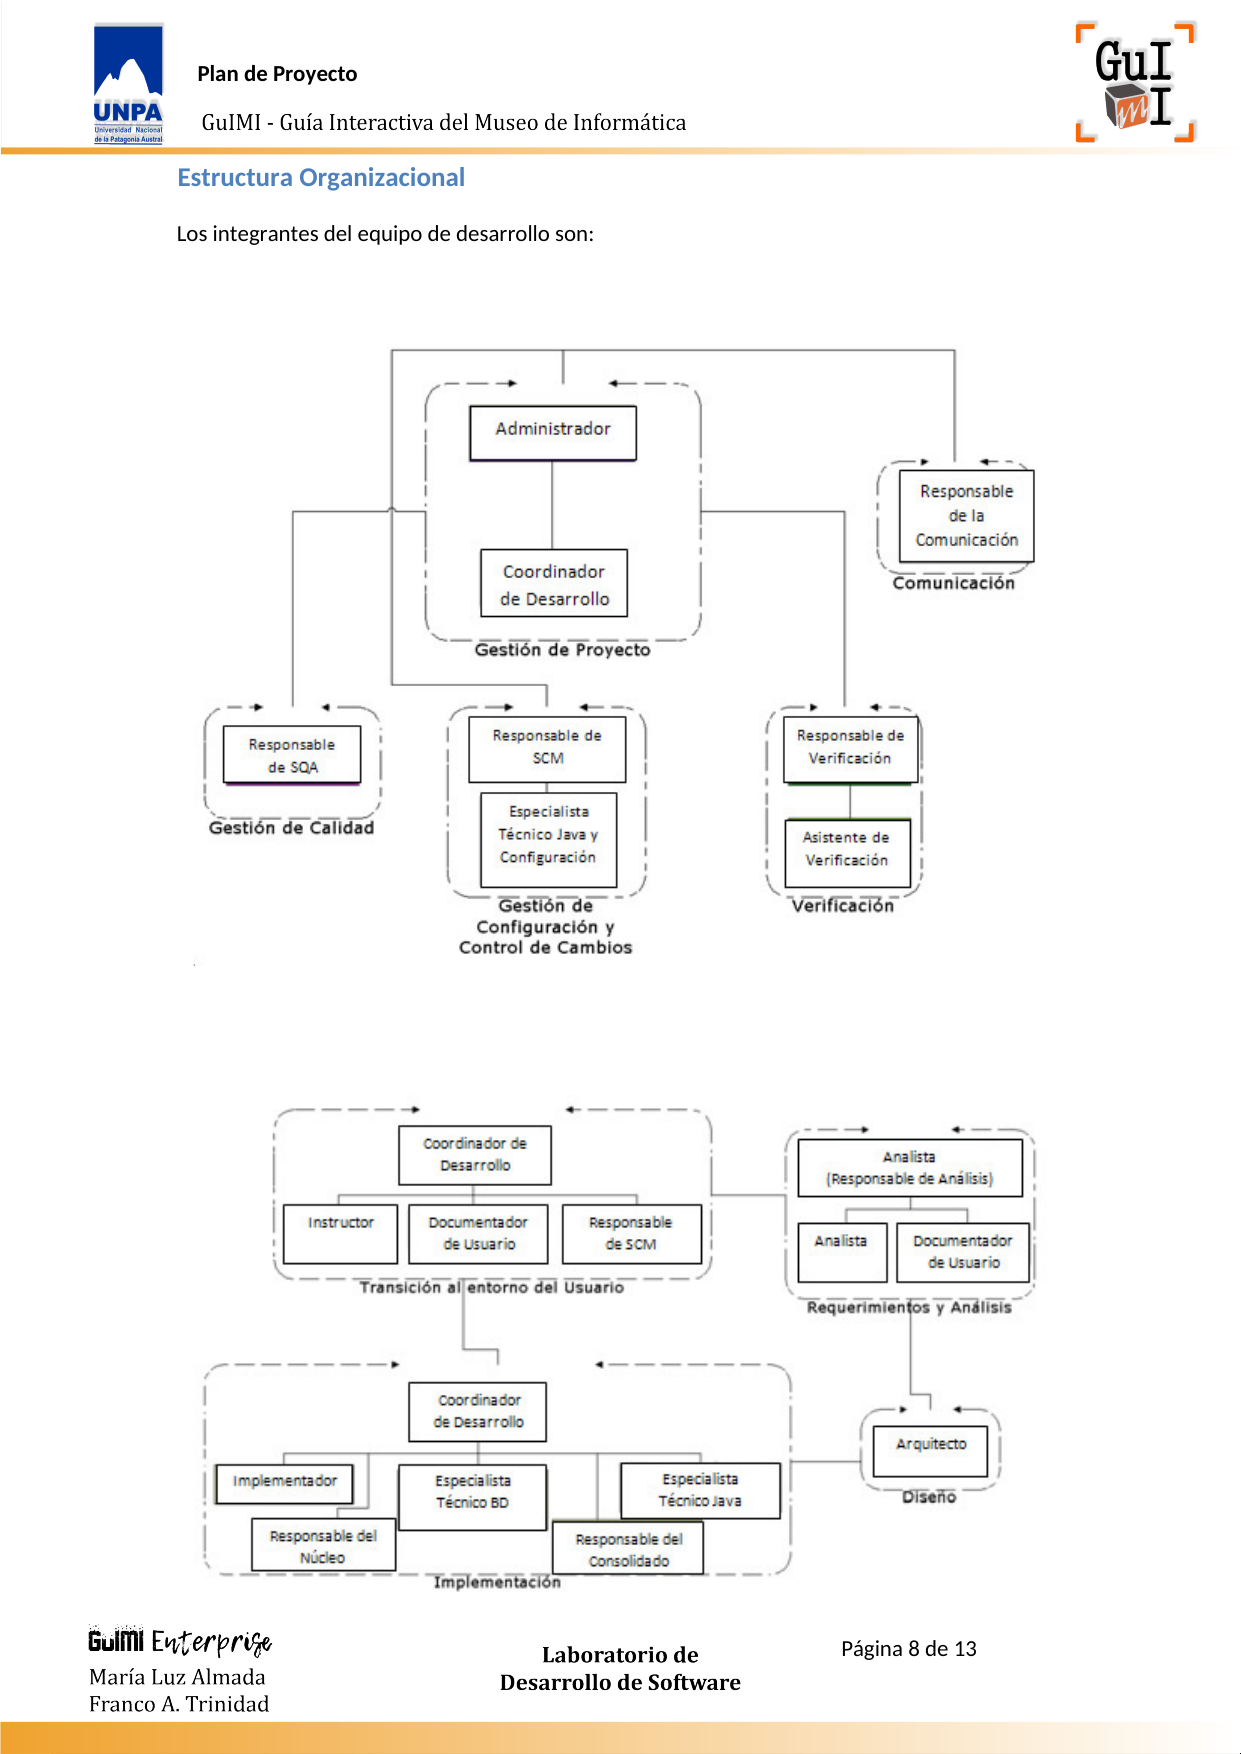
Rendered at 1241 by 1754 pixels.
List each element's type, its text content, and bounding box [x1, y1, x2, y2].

picture [193, 333, 1047, 966]
picture [0, 0, 1241, 155]
picture [0, 1613, 1241, 1754]
text Estructura Organizacional [177, 160, 1063, 193]
picture [193, 1082, 1047, 1597]
text Los integrantes del equipo de desarrollo son: [177, 219, 1063, 247]
